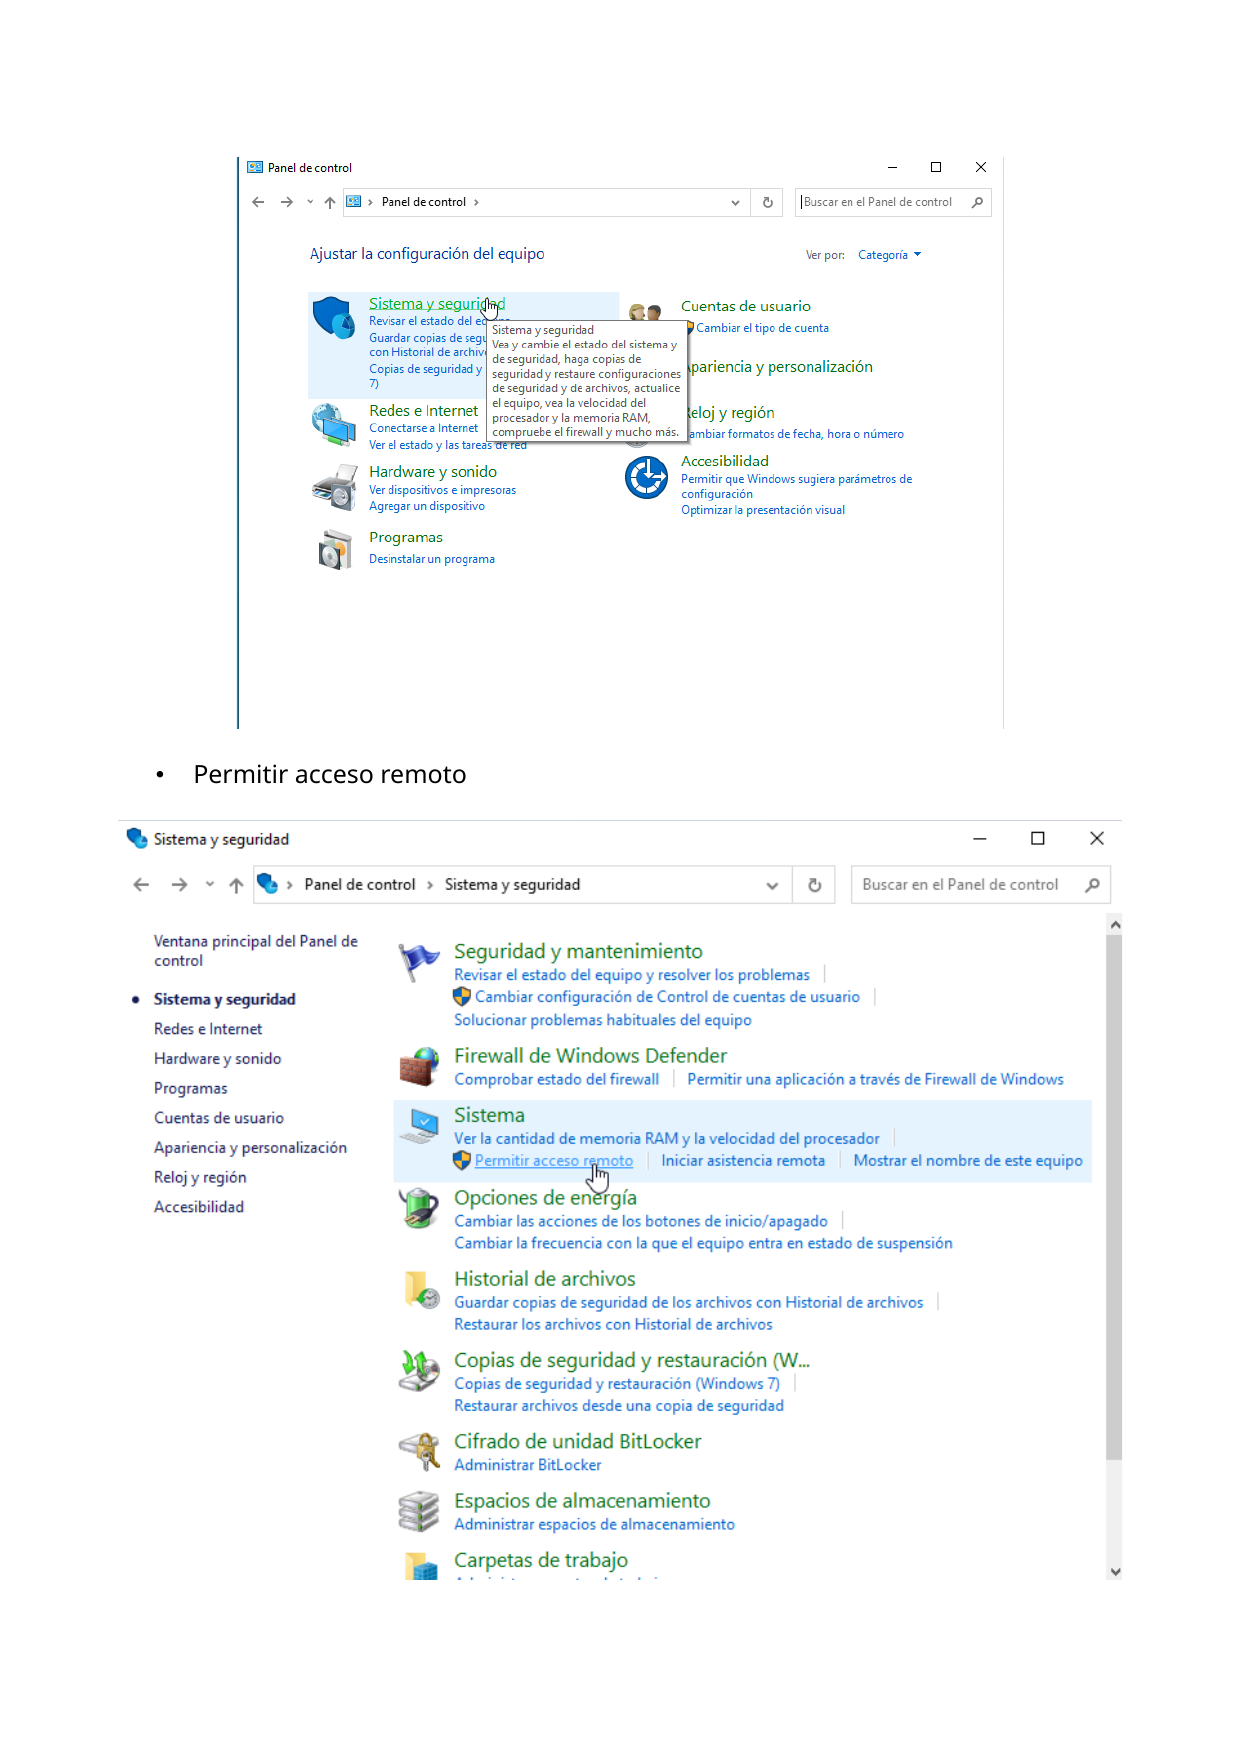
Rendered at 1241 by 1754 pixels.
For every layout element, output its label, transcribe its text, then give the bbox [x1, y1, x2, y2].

picture [239, 157, 1004, 729]
list Permitir acceso remoto [156, 757, 1122, 791]
picture [118, 820, 1123, 1580]
